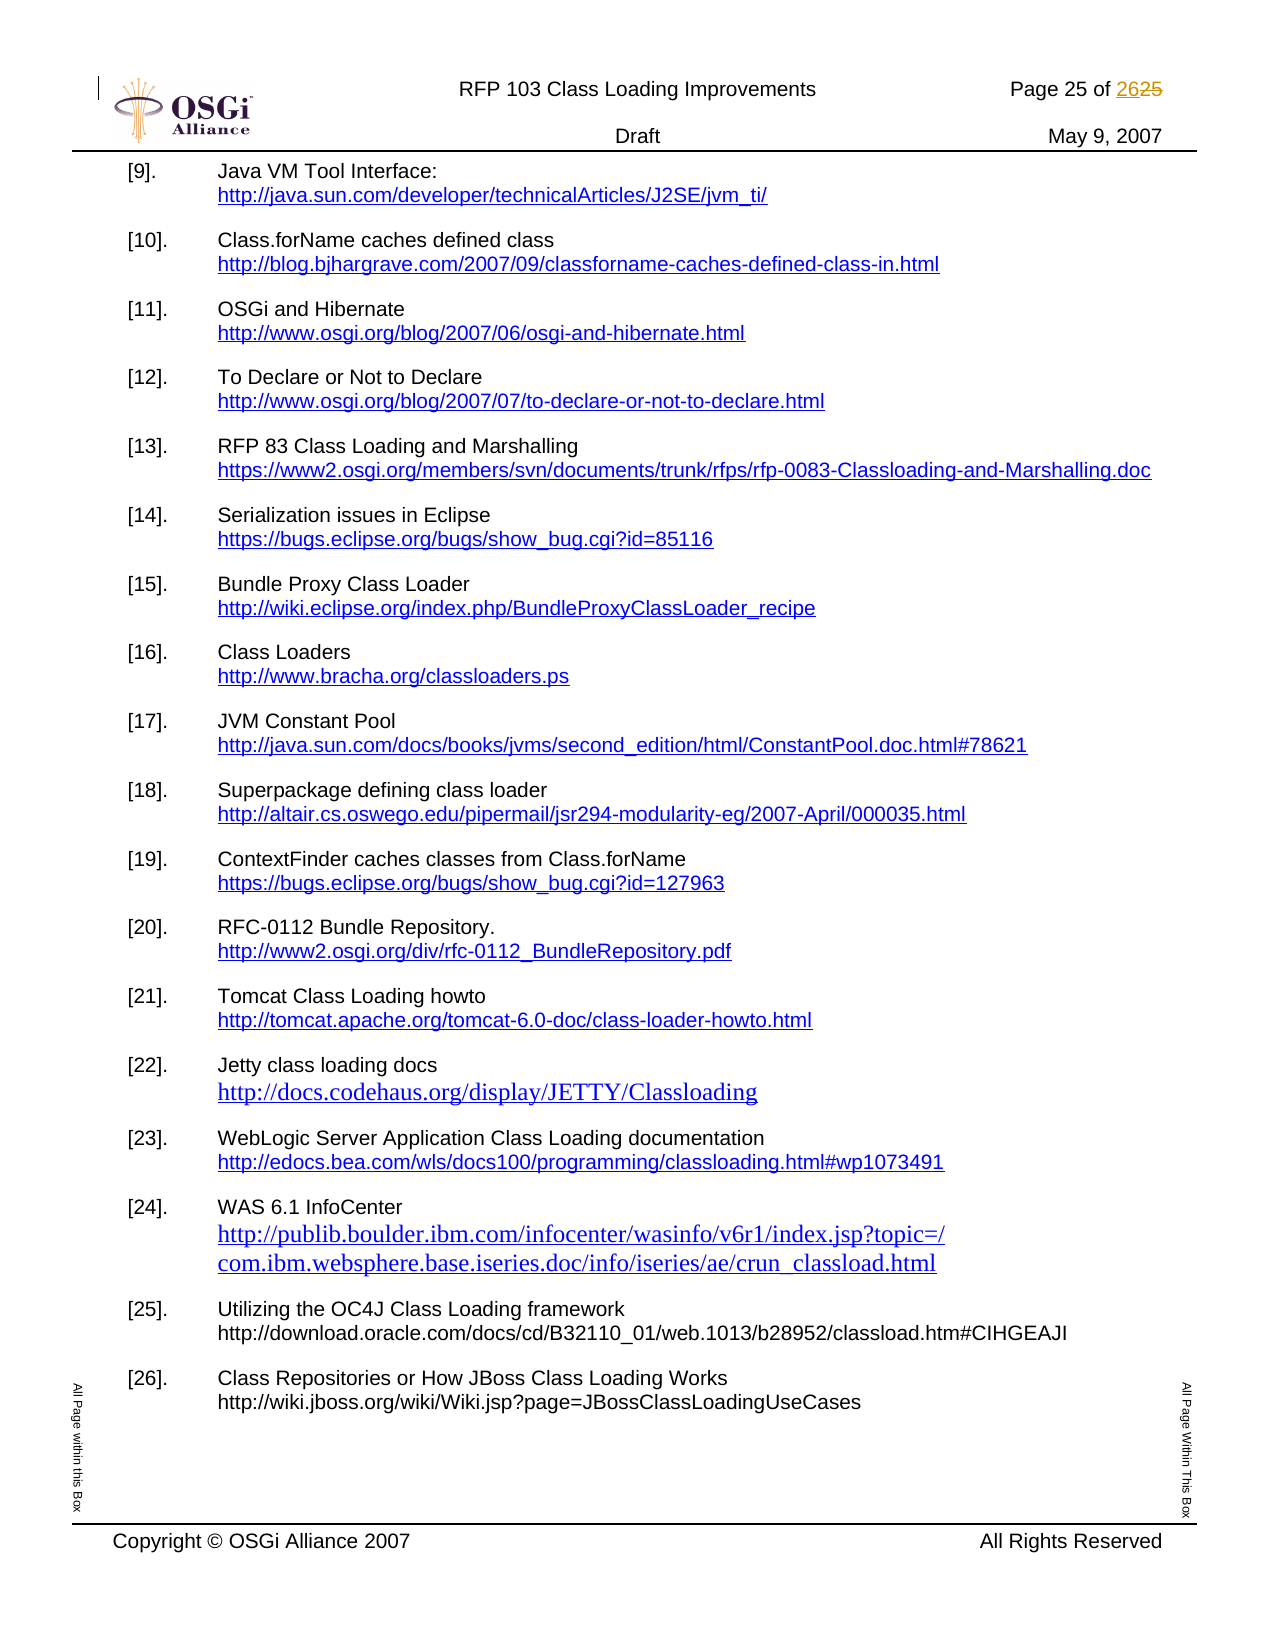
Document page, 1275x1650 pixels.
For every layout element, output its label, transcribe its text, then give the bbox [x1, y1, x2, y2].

list RFP 83 Class Loading and Marshalling https://www2.osgi.org/members/svn/documents/trunk/rfps/rfp-0083-Classloading-and-Marshalling.doc [127, 434, 1162, 482]
list WebLogic Server Application Class Loading documentation http://edocs.bea.com/wls/docs100/programming/classloading.html#wp1073491 [127, 1126, 1162, 1174]
list JVM Constant Pool http://java.sun.com/docs/books/jvms/second_edition/html/ConstantPool.doc.html#78621 [127, 709, 1162, 757]
picture [114, 78, 254, 143]
list OSGi and Hibernate http://www.osgi.org/blog/2007/06/osgi-and-hibernate.html [127, 296, 1162, 344]
list Class Loaders http://www.bracha.org/classloaders.ps [127, 640, 1162, 688]
list Serialization issues in Eclipse https://bugs.eclipse.org/bugs/show_bug.cgi?id=85116 [127, 503, 1162, 551]
list ContextFinder caches classes from Class.forName https://bugs.eclipse.org/bugs/show_bug.cgi?id=127963 [127, 846, 1162, 894]
list Tomcat Class Loading howto http://tomcat.apache.org/tomcat-6.0-doc/class-loader-howto.html [127, 984, 1162, 1032]
list Utilizing the OC4J Class Loading framework http://download.oracle.com/docs/cd/B32110_01/web.1013/b28952/classload.htm#CIHGEAJI [127, 1297, 1162, 1345]
list Jetty class loading docs http://docs.codehaus.org/display/JETTY/Classloading [127, 1053, 1162, 1105]
list Class Repositories or How JBoss Class Loading Works http://wiki.jboss.org/wiki/Wiki.jsp?page=JBossClassLoadingUseCases [127, 1366, 1162, 1414]
list WAS 6.1 InfoCenter http://publib.boulder.ibm.com/infocenter/wasinfo/v6r1/index.jsp?topic=/com.ibm.websphere.base.iseries.doc/info/iseries/ae/crun_classload.html [127, 1195, 1162, 1276]
list Class.forName caches defined class http://blog.bjhargrave.com/2007/09/classforname-caches-defined-class-in.html [127, 228, 1162, 276]
list To Declare or Not to Declare http://www.osgi.org/blog/2007/07/to-declare-or-not-to-declare.html [127, 365, 1162, 413]
list Bundle Proxy Class Loader http://wiki.eclipse.org/index.php/BundleProxyClassLoader_recipe [127, 571, 1162, 619]
list RFC-0112 Bundle Repository. http://www2.osgi.org/div/rfc-0112_BundleRepository.pdf [127, 915, 1162, 963]
list Java VM Tool Interface: http://java.sun.com/developer/technicalArticles/J2SE/jvm_ti/ [127, 159, 1162, 207]
list Superpackage defining class loader http://altair.cs.oswego.edu/pipermail/jsr294-modularity-eg/2007-April/000035.html [127, 778, 1162, 826]
